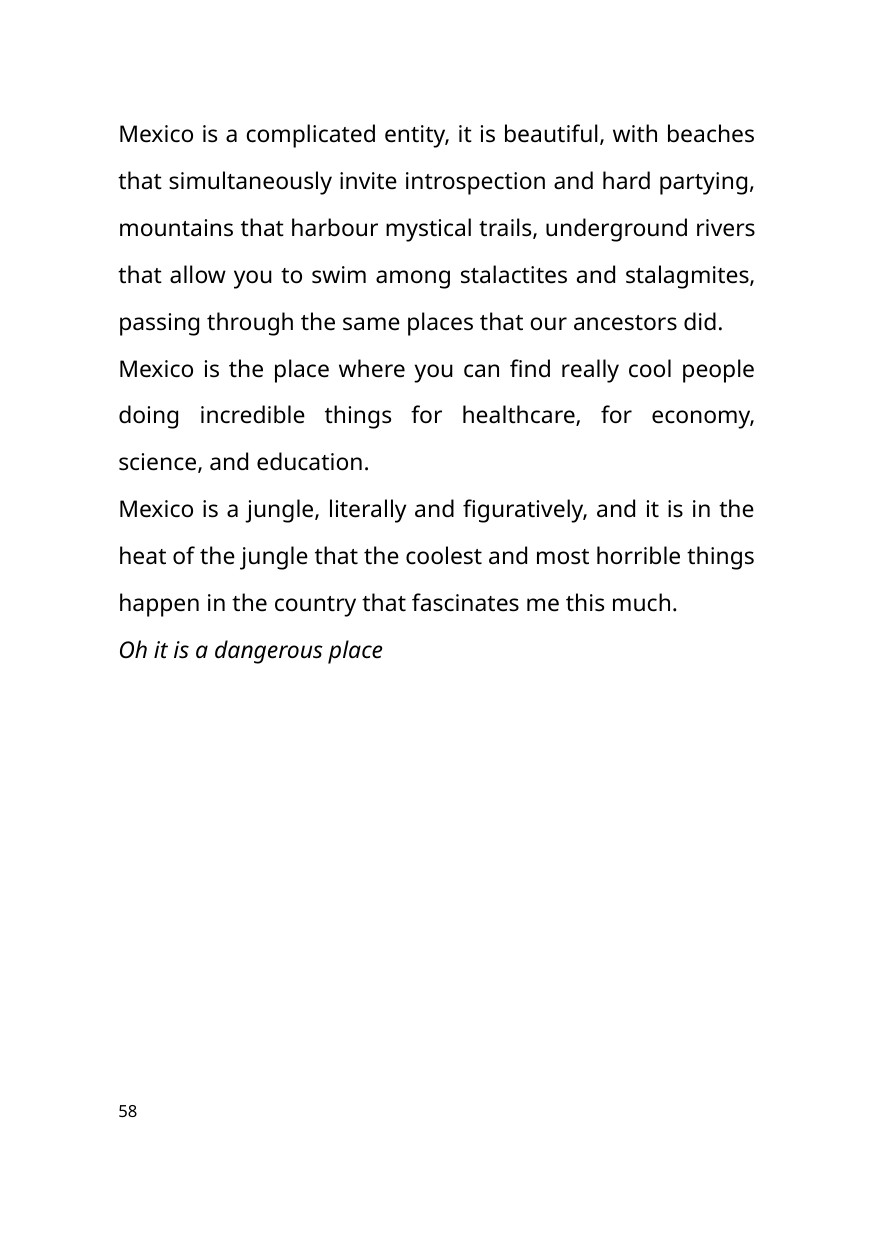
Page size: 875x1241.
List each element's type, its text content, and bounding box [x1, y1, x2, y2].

text Oh it is a dangerous place [118, 634, 756, 665]
text Mexico is the place where you can find really cool people doing incredible things for healthcare, for economy, science, and education. [118, 352, 756, 477]
text Mexico is a jungle, literally and figuratively, and it is in the heat of the jungle that the coolest and most horrible things happen in the country that fascinates me this much. [118, 493, 756, 618]
text Mexico is a complicated entity, it is beautiful, with beaches that simultaneously invite introspection and hard partying, mountains that harbour mystical trails, underground rivers that allow you to swim among stalactites and stalagmites, passing through the same places that our ancestors did. [118, 118, 756, 337]
